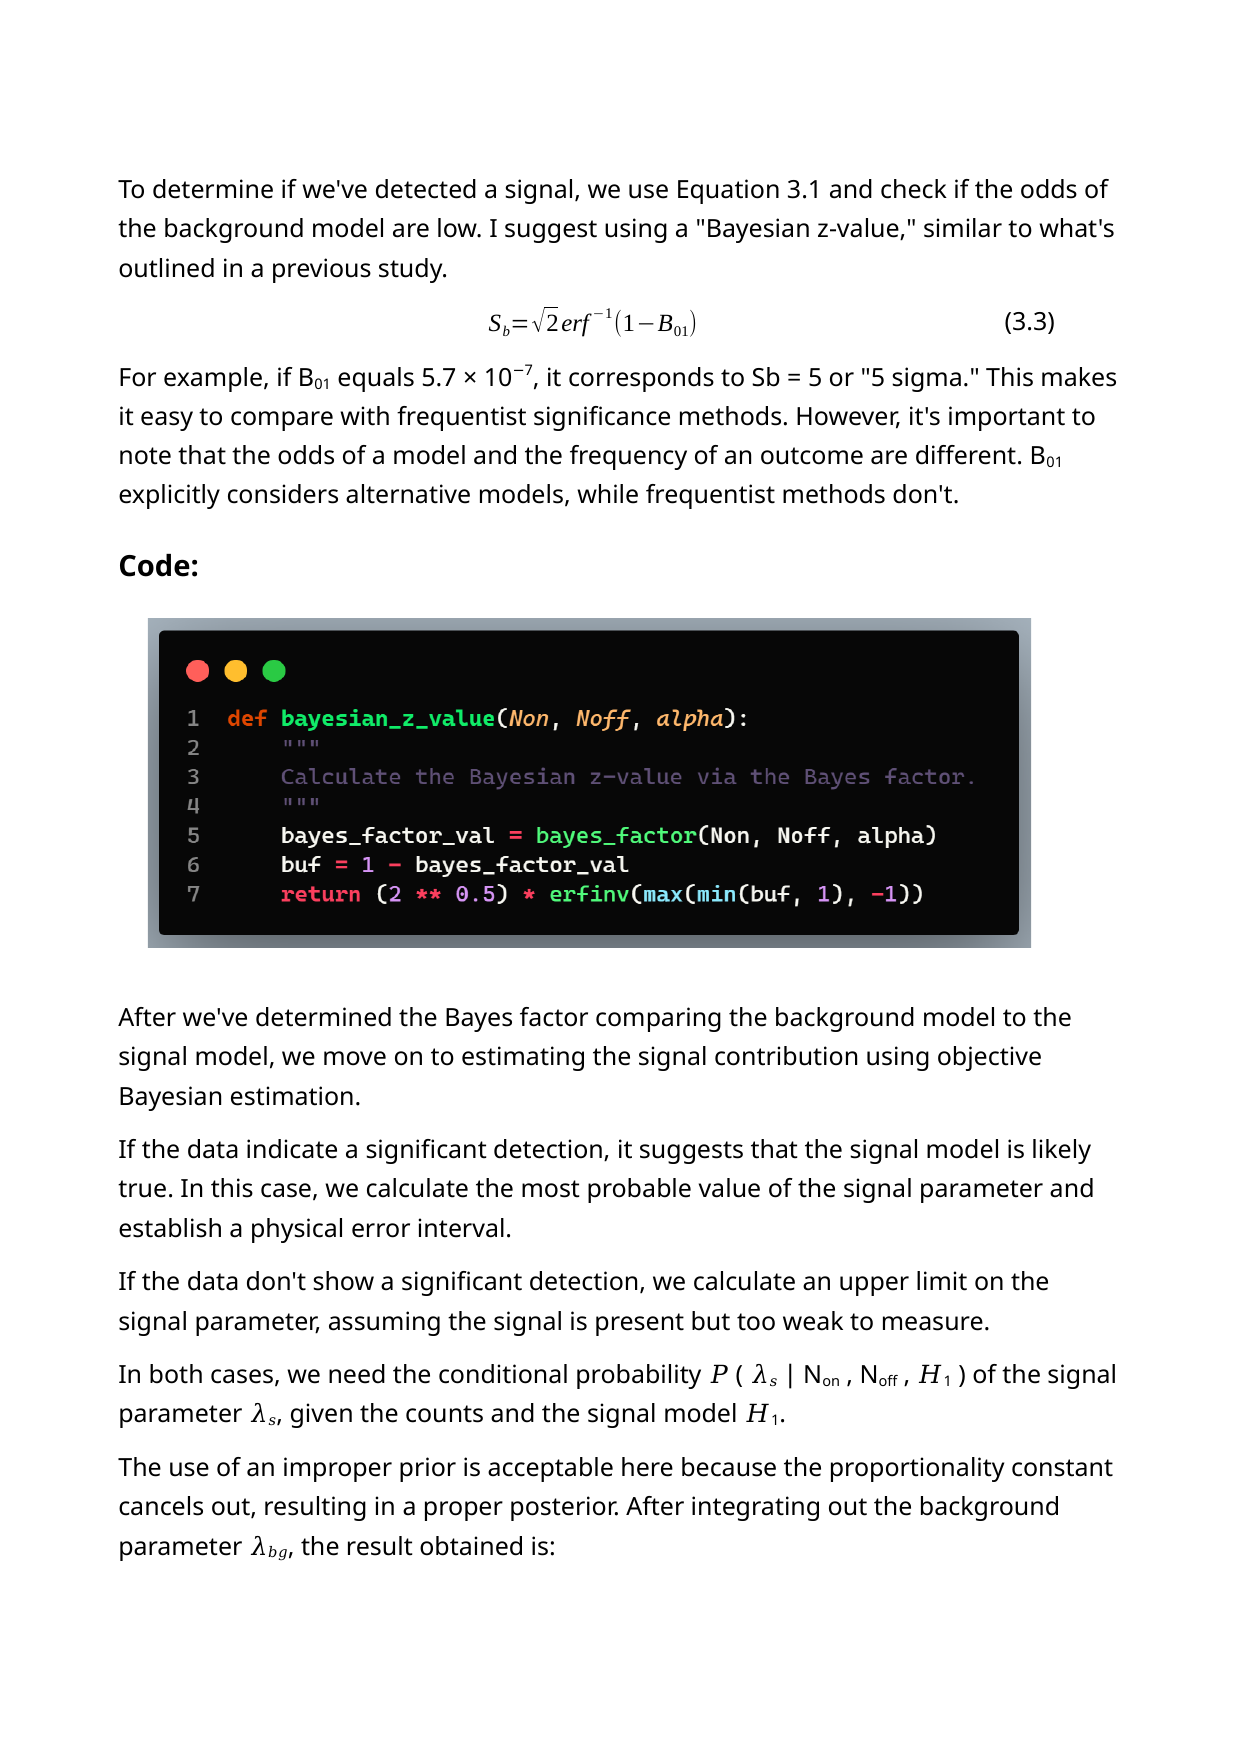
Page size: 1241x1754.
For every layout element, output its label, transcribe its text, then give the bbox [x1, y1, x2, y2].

subtitle Code: [118, 545, 1122, 585]
text (3.3) [118, 304, 1122, 340]
text The use of an improper prior is acceptable here because the proportionality constant cancels out, resulting in a proper posterior. After integrating out the background parameter 𝜆𝑏𝑔, the result obtained is: [118, 1450, 1122, 1562]
text If the data indicate a significant detection, it suggests that the signal model is likely true. In this case, we calculate the most probable value of the signal parameter and establish a physical error interval. [118, 1132, 1122, 1244]
text After we've determined the Bayes factor comparing the background model to the signal model, we move on to estimating the signal contribution using objective Bayesian estimation. [118, 1000, 1122, 1112]
text For example, if B01 equals 5.7 × 10−7, it corresponds to Sb = 5 or "5 sigma." This makes it easy to compare with frequentist significance methods. However, it's important to note that the odds of a model and the frequency of an outcome are different. B01 explicitly considers alternative models, while frequentist methods don't. [118, 359, 1122, 511]
text If the data don't show a significant detection, we calculate an upper limit on the signal parameter, assuming the signal is present but too weak to measure. [118, 1264, 1122, 1337]
text To determine if we've detected a signal, we use Equation 3.1 and check if the odds of the background model are low. I suggest using a "Bayesian z-value," similar to what's outlined in a previous study. [118, 172, 1122, 284]
text In both cases, we need the conditional probability 𝑃 ( 𝜆𝑠 ∣ Non , Noff , 𝐻1 ) of the signal parameter 𝜆𝑠, given the counts and the signal model 𝐻1. [118, 1357, 1122, 1430]
picture [147, 618, 1032, 948]
